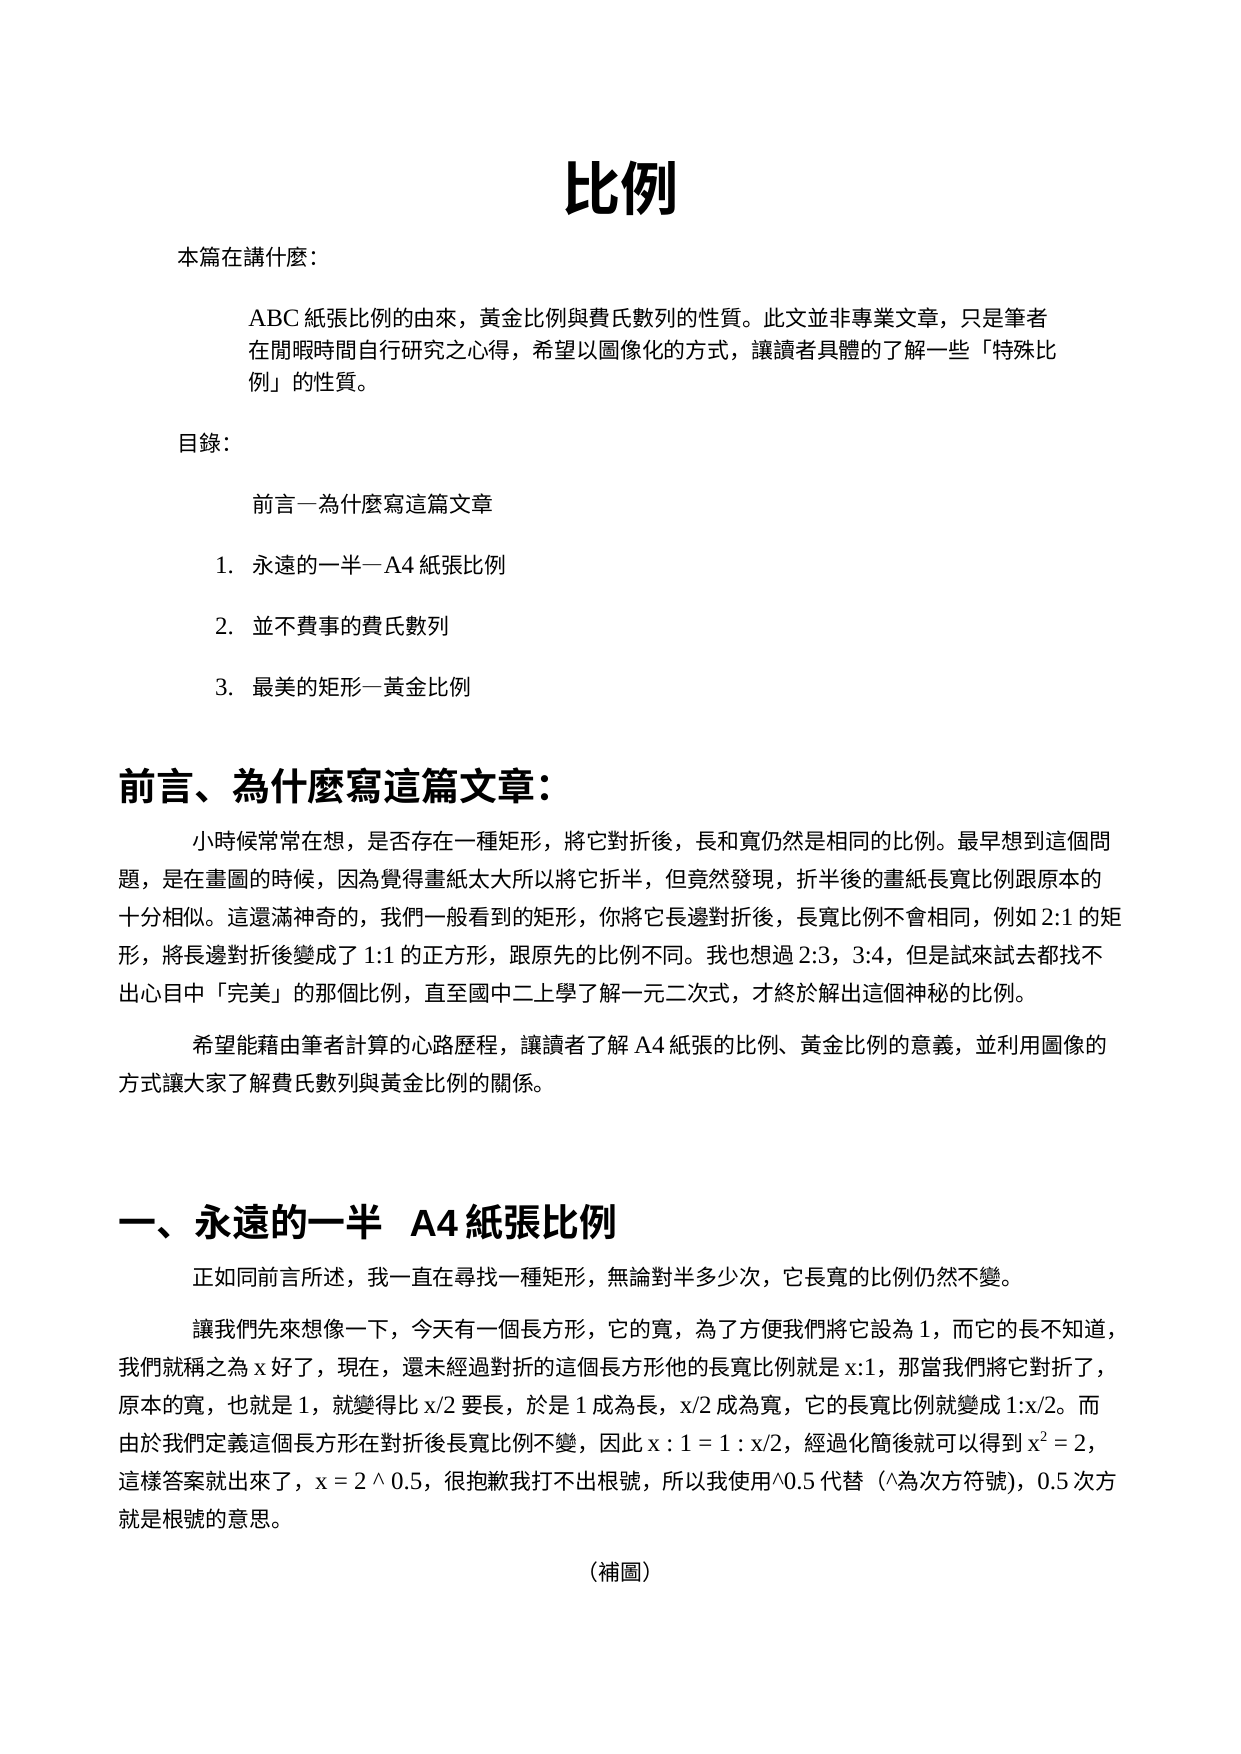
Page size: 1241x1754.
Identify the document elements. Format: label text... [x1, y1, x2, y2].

list 永遠的一半—A4紙張比例 [215, 548, 1122, 580]
list 並不費事的費氏數列 [215, 609, 1122, 641]
list 前言—為什麼寫這篇文章 [215, 487, 1122, 518]
subtitle 前言、為什麼寫這篇文章： [118, 756, 1122, 811]
title 比例 [118, 143, 1122, 228]
text ABC紙張比例的由來，黃金比例與費氏數列的性質。此文並非專業文章，只是筆者在閒暇時間自行研究之心得，希望以圖像化的方式，讓讀者具體的了解一些「特殊比例」的性質。 [248, 301, 1063, 396]
text 希望能藉由筆者計算的心路歷程，讓讀者了解A4紙張的比例、黃金比例的意義，並利用圖像的方式讓大家了解費氏數列與黃金比例的關係。 [118, 1028, 1122, 1098]
text 小時候常常在想，是否存在一種矩形，將它對折後，長和寬仍然是相同的比例。最早想到這個問題，是在畫圖的時候，因為覺得畫紙太大所以將它折半，但竟然發現，折半後的畫紙長寬比例跟原本的十分相似。這還滿神奇的，我們一般看到的矩形，你將它長邊對折後，長寬比例不會相同，例如2:1的矩形，將長邊對折後變成了1:1的正方形，跟原先的比例不同。我也想過2:3，3:4，但是試來試去都找不出心目中「完美」的那個比例，直至國中二上學了解一元二次式，才終於解出這個神秘的比例。 [118, 824, 1122, 1007]
text 本篇在講什麼： [177, 240, 1063, 272]
text （補圖） [118, 1554, 1122, 1586]
subtitle 一、永遠的一半 A4紙張比例 [118, 1192, 1122, 1247]
text 目錄： [177, 426, 1063, 457]
text 正如同前言所述，我一直在尋找一種矩形，無論對半多少次，它長寬的比例仍然不變。 [118, 1260, 1122, 1292]
list 最美的矩形—黃金比例 [215, 670, 1122, 702]
text 讓我們先來想像一下，今天有一個長方形，它的寬，為了方便我們將它設為1，而它的長不知道，我們就稱之為x好了，現在，還未經過對折的這個長方形他的長寬比例就是x:1，那當我們將它對折了，原本的寬，也就是1，就變得比x/2要長，於是1成為長，x/2成為寬，它的長寬比例就變成1:x/2。而由於我們定義這個長方形在對折後長寬比例不變，因此x : 1 = 1 : x/2，經過化簡後就可以得到x2 = 2，這樣答案就出來了，x = 2 ^ 0.5，很抱歉我打不出根號，所以我使用^0.5代替（^為次方符號)，0.5次方就是根號的意思。 [118, 1312, 1122, 1534]
